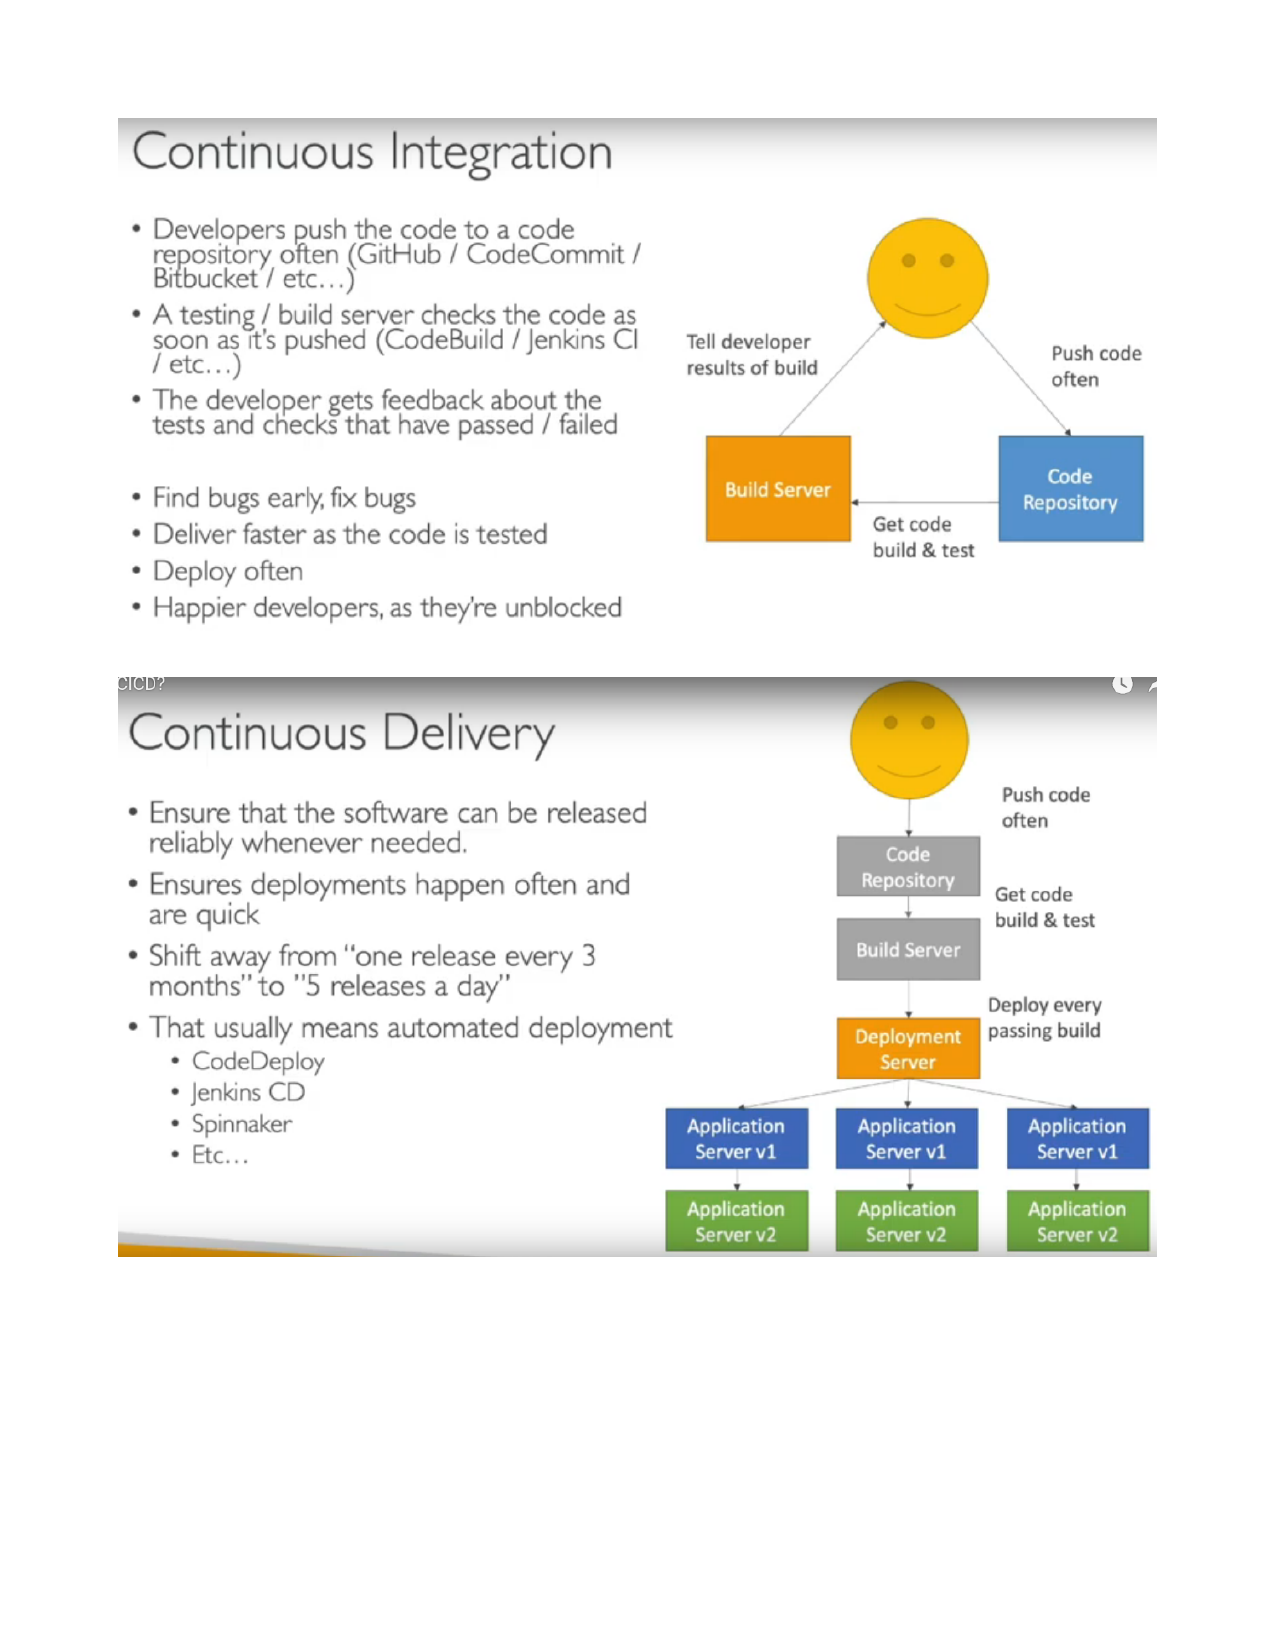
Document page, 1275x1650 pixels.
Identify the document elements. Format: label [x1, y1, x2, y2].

picture [118, 118, 1157, 631]
picture [118, 677, 1157, 1257]
